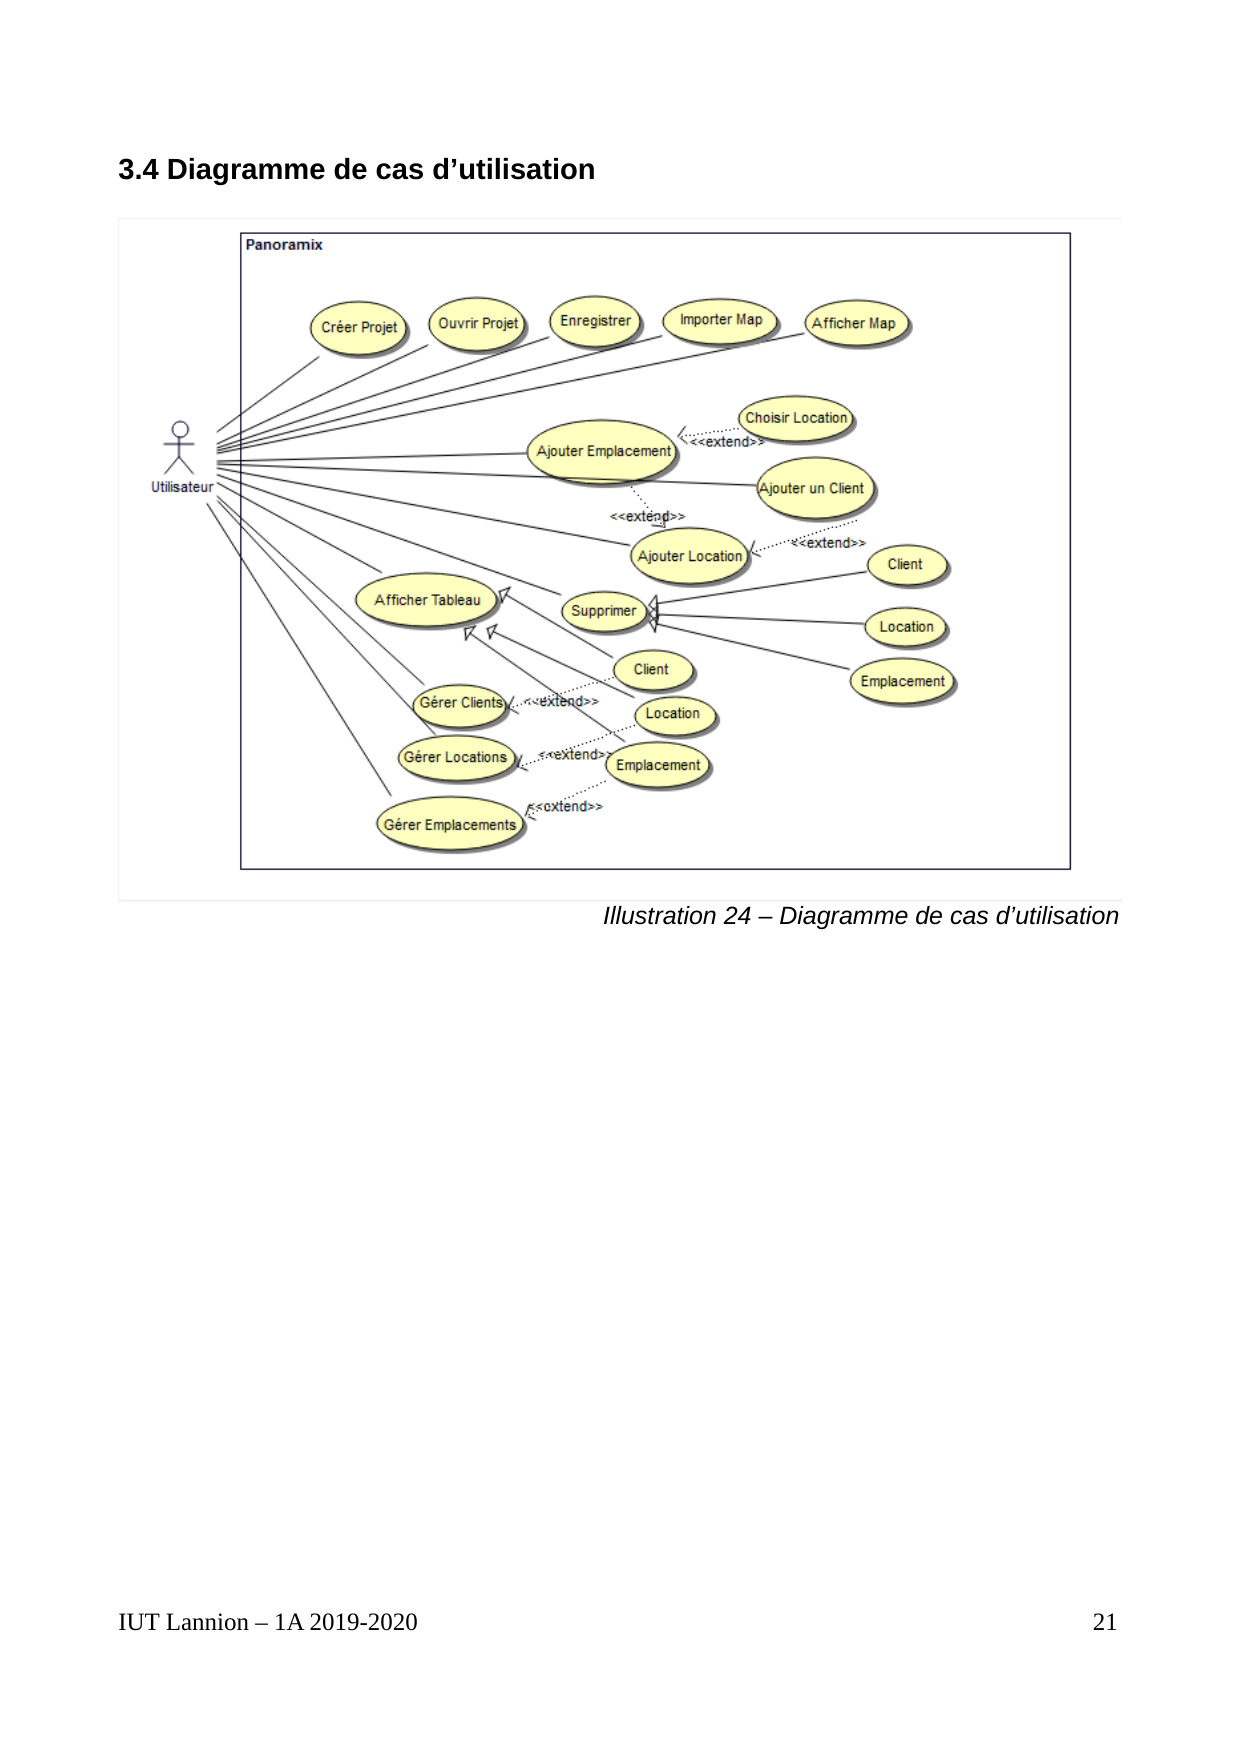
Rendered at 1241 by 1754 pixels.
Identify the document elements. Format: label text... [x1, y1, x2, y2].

text 3.4 Diagramme de cas d’utilisation [118, 152, 1122, 185]
text Illustration 24 – Diagramme de cas d’utilisation [118, 902, 1122, 930]
picture [118, 218, 1123, 902]
